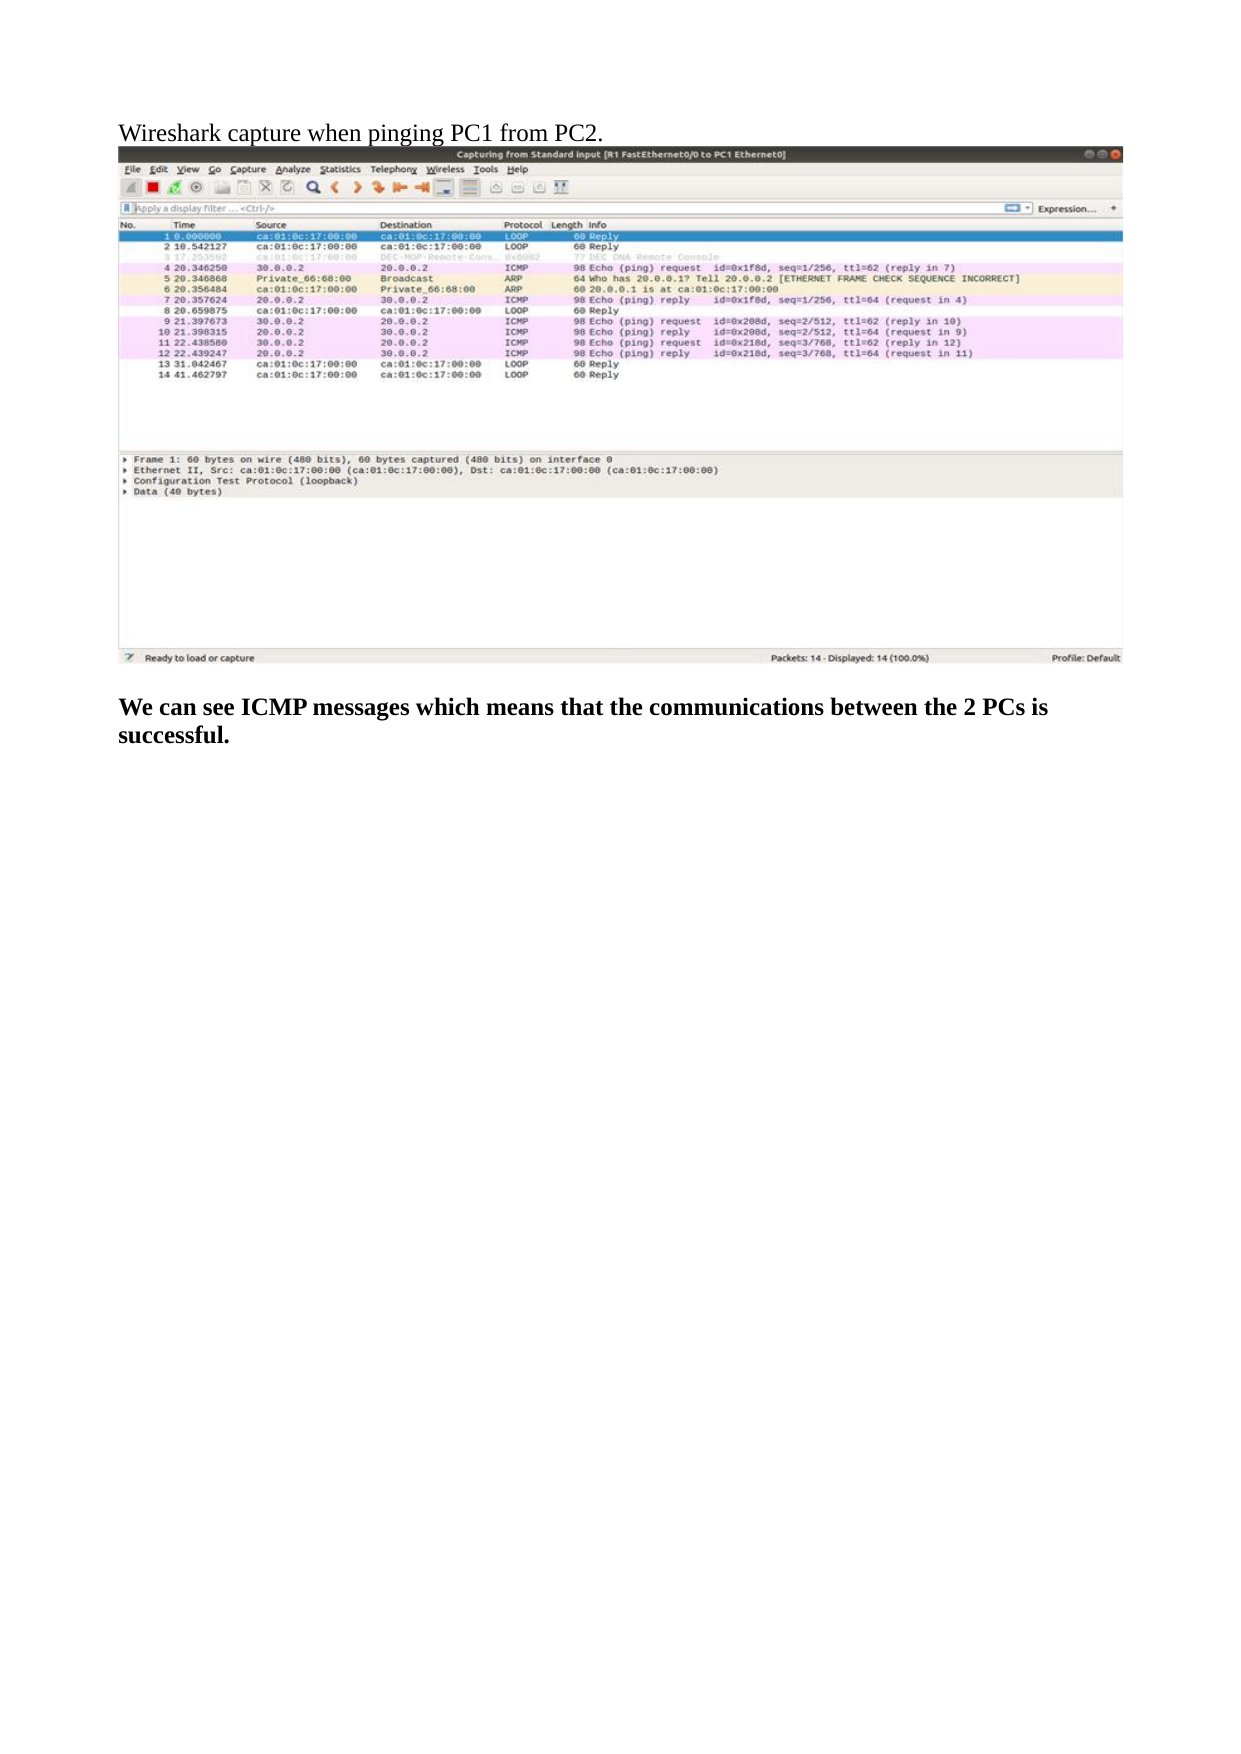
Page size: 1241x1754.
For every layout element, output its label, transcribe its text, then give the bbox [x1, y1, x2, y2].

text Wireshark capture when pinging PC1 from PC2. [118, 118, 1122, 146]
text We can see ICMP messages which means that the communications between the 2 PCs is successful. [118, 692, 1122, 749]
